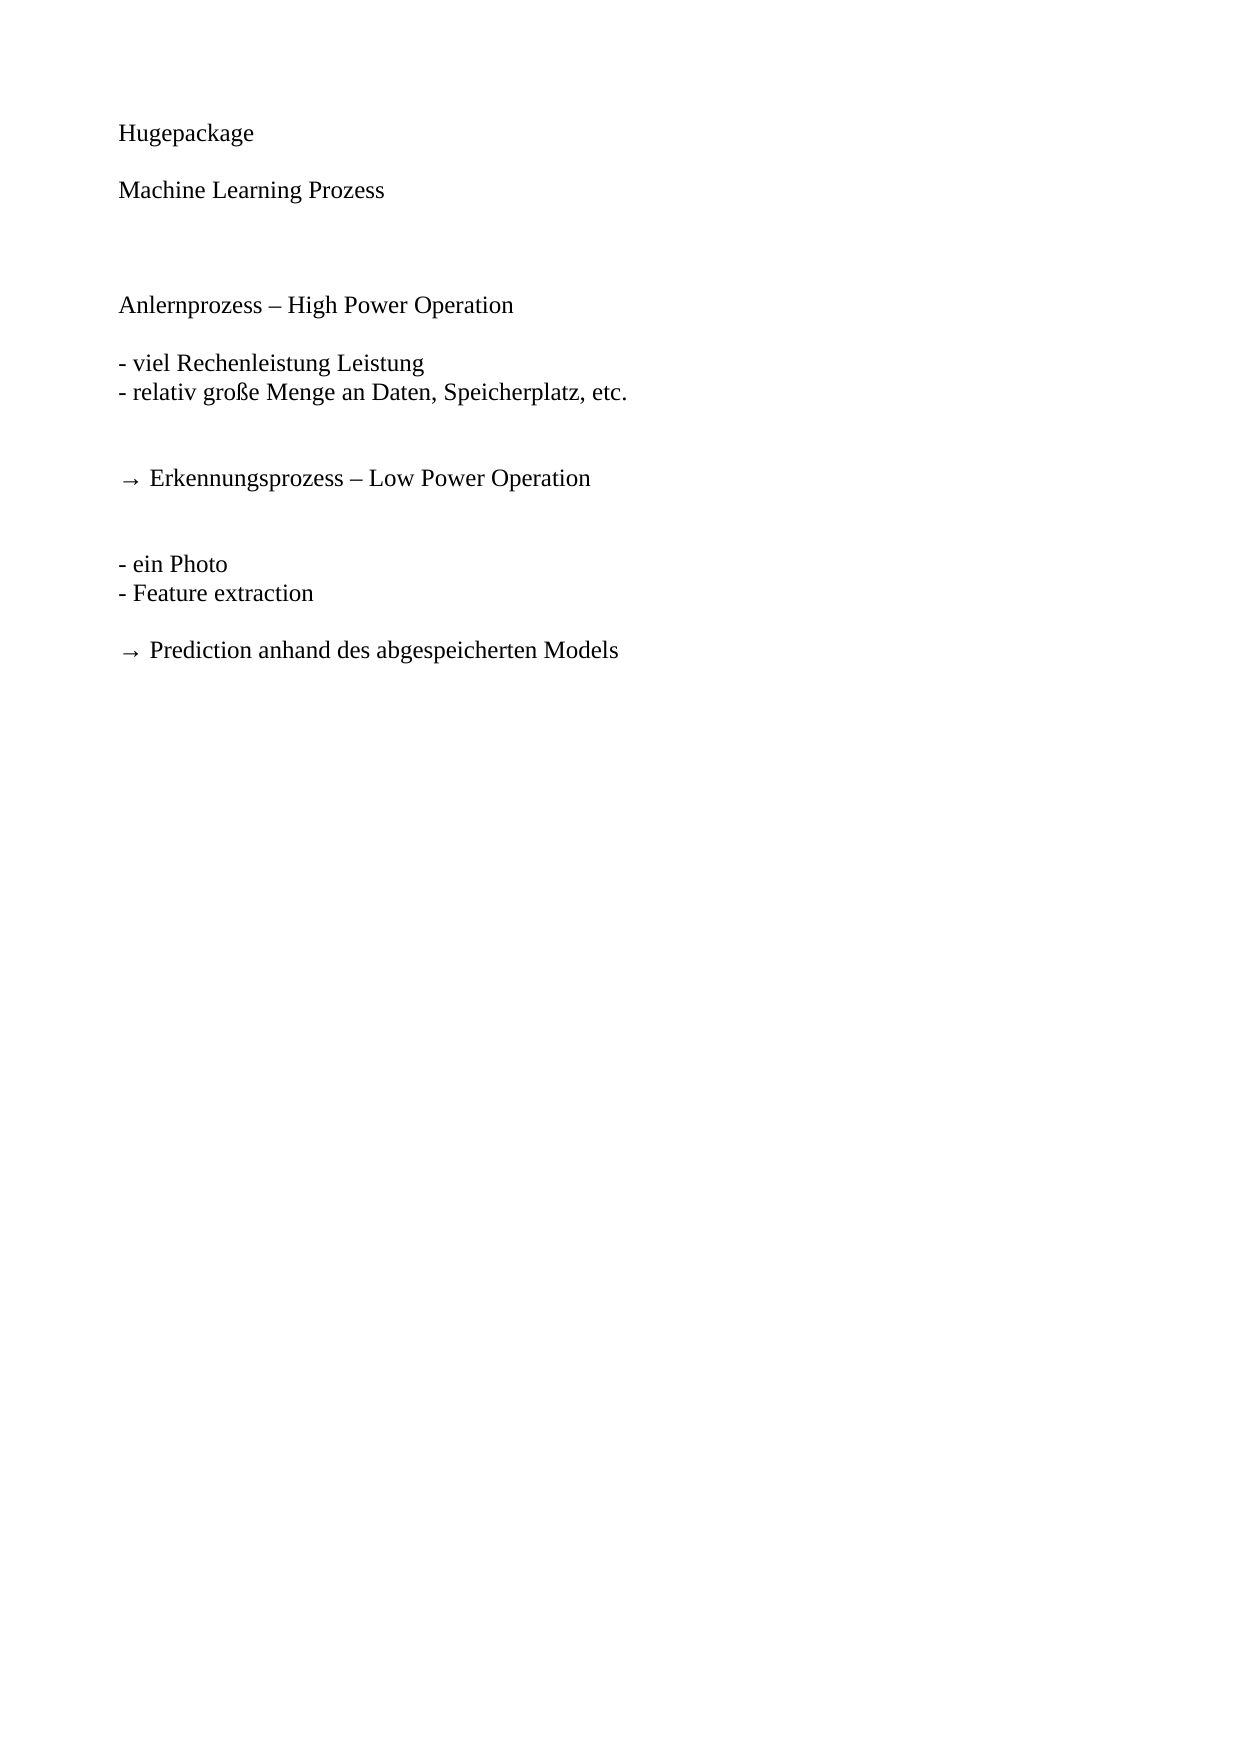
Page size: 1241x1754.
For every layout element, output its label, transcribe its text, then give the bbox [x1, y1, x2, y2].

text - viel Rechenleistung Leistung [118, 348, 1122, 377]
text → Erkennungsprozess – Low Power Operation [118, 463, 1122, 492]
text - ein Photo [118, 549, 1122, 578]
text - relativ große Menge an Daten, Speicherplatz, etc. [118, 377, 1122, 406]
text Anlernprozess – High Power Operation [118, 291, 1122, 319]
text - Feature extraction [118, 578, 1122, 607]
text Hugepackage [118, 118, 1122, 147]
text → Prediction anhand des abgespeicherten Models [118, 636, 1122, 664]
text Machine Learning Prozess [118, 176, 1122, 204]
